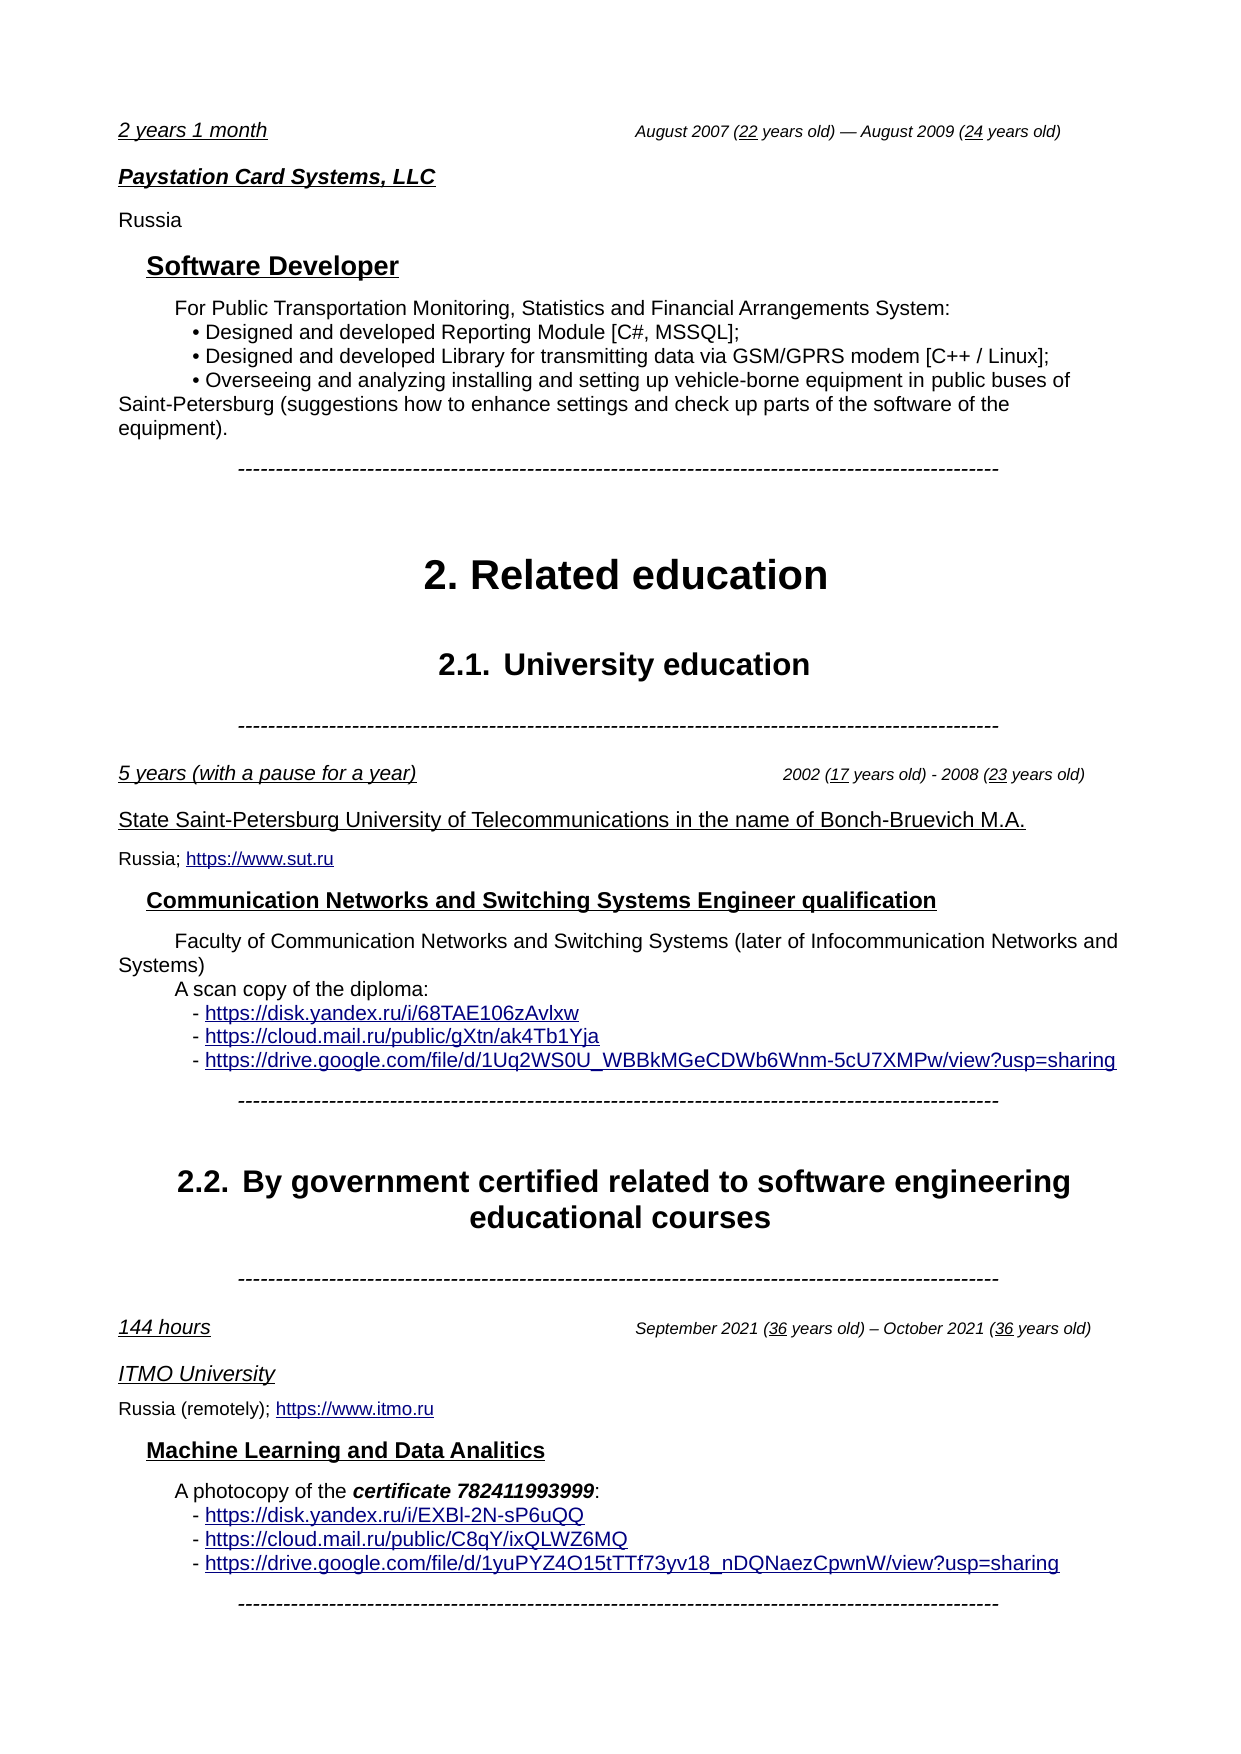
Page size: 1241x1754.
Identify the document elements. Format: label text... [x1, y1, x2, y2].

title Machine Learning and Data Analitics [118, 1437, 1122, 1464]
text A photocopy of the certificate 782411993999: [118, 1479, 1122, 1503]
text Russia (remotely); https://www.itmo.ru [118, 1398, 1122, 1419]
text 144 hours September 2021 (36 years old) – October 2021 (36 years old) [118, 1314, 1122, 1338]
text State Saint-Petersburg University of Telecommunications in the name of Bonch-Bruevich M.A. [118, 807, 1122, 833]
text ---------------------------------------------------------------------------------------------------- [118, 712, 1122, 738]
text For Public Transportation Monitoring, Statistics and Financial Arrangements System: [118, 296, 1122, 320]
text - https://disk.yandex.ru/i/EXBl-2N-sP6uQQ [118, 1503, 1122, 1527]
title Communication Networks and Switching Systems Engineer qualification [118, 887, 1122, 913]
subtitle University education [118, 646, 1122, 682]
text - https://drive.google.com/file/d/1Uq2WS0U_WBBkMGeCDWb6Wnm-5cU7XMPw/view?usp=sharing [118, 1048, 1122, 1072]
text ITMO University [118, 1361, 1122, 1386]
text Paystation Card Systems, LLC [118, 164, 1122, 189]
text A scan copy of the diploma: [118, 976, 1122, 1000]
text Russia [118, 207, 1122, 231]
text - https://cloud.mail.ru/public/C8qY/ixQLWZ6MQ [118, 1527, 1122, 1551]
text - https://drive.google.com/file/d/1yuPYZ4O15tTTf73yv18_nDQNaezCpwnW/view?usp=sharing [118, 1551, 1122, 1575]
text Faculty of Communication Networks and Switching Systems (later of Infocommunication Networks and Systems) [118, 928, 1122, 976]
text ---------------------------------------------------------------------------------------------------- [118, 1590, 1122, 1616]
text ---------------------------------------------------------------------------------------------------- [118, 454, 1122, 481]
subtitle By government certified related to software engineering educational courses [118, 1163, 1122, 1235]
text ---------------------------------------------------------------------------------------------------- [118, 1087, 1122, 1114]
text ---------------------------------------------------------------------------------------------------- [118, 1265, 1122, 1292]
text - https://disk.yandex.ru/i/68TAE106zAvlxw [118, 1000, 1122, 1024]
text • Designed and developed Library for transmitting data via GSM/GPRS modem [C++ / Linux]; [118, 344, 1122, 368]
text • Designed and developed Reporting Module [C#, MSSQL]; [118, 320, 1122, 344]
text Russia; https://www.sut.ru [118, 848, 1122, 869]
subtitle Related education [118, 550, 1122, 598]
text 5 years (with a pause for a year) 2002 (17 years old) - 2008 (23 years old) [118, 761, 1122, 785]
text 2 years 1 month August 2007 (22 years old) — August 2009 (24 years old) [118, 118, 1122, 142]
text - https://cloud.mail.ru/public/gXtn/ak4Tb1Yja [118, 1024, 1122, 1048]
text • Overseeing and analyzing installing and setting up vehicle-borne equipment in public buses of Saint-Petersburg (suggestions how to enhance settings and check up parts of the software of the equipment). [118, 368, 1122, 439]
text Software Developer [118, 249, 1122, 281]
